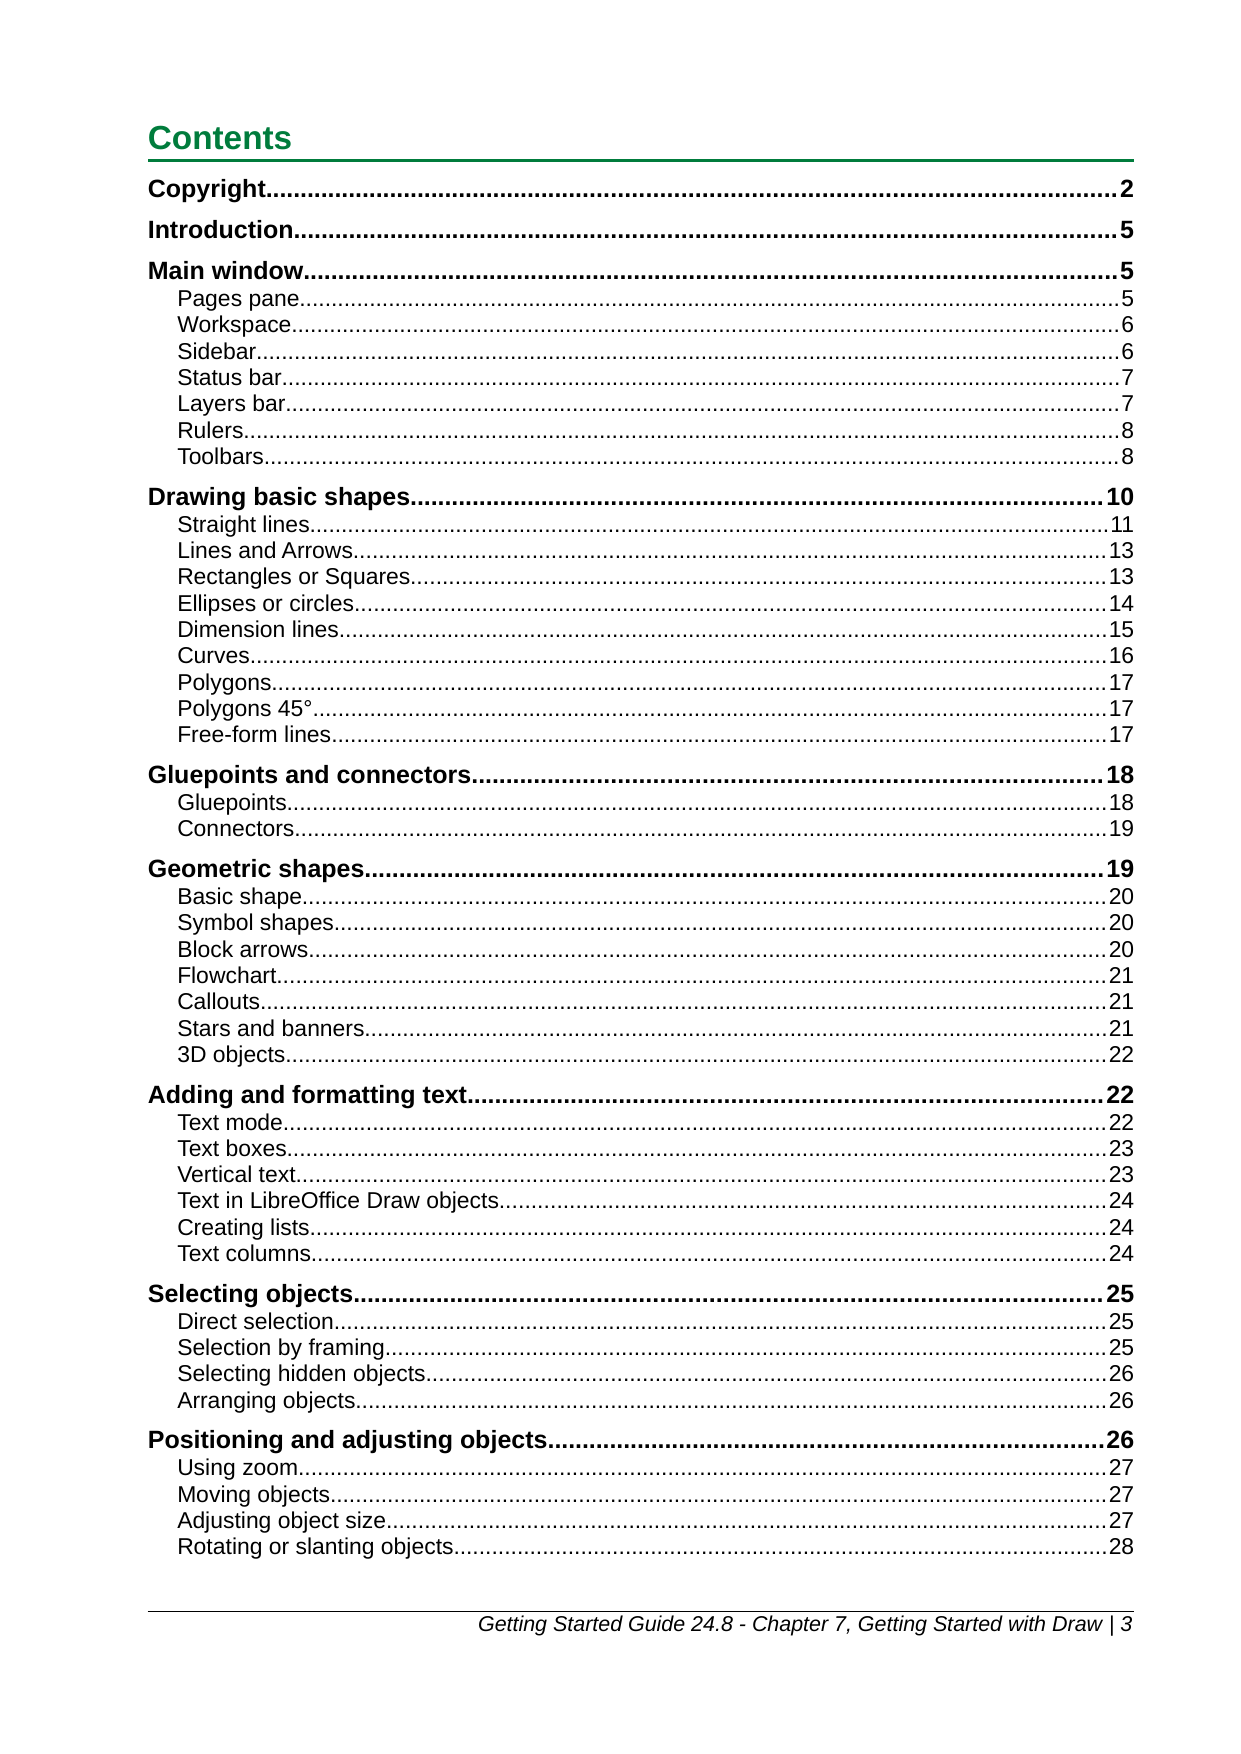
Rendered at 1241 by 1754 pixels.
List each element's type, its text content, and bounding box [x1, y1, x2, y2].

text Workspace 6 [177, 311, 1134, 338]
text Connectors 19 [177, 815, 1134, 842]
text Free-form lines 17 [177, 721, 1134, 748]
text Gluepoints 18 [177, 789, 1134, 815]
text Polygons 17 [177, 669, 1134, 695]
text Vertical text 23 [177, 1161, 1134, 1187]
text Symbol shapes 20 [177, 909, 1134, 936]
text Block arrows 20 [177, 936, 1134, 962]
text Direct selection 25 [177, 1308, 1134, 1334]
text Main window 5 [148, 256, 1134, 285]
text Adjusting object size 27 [177, 1507, 1134, 1533]
text Creating lists 24 [177, 1214, 1134, 1240]
text Ellipses or circles 14 [177, 590, 1134, 616]
text Copyright 2 [148, 174, 1134, 203]
text Layers bar 7 [177, 390, 1134, 417]
text Basic shape 20 [177, 883, 1134, 909]
text Text mode 22 [177, 1108, 1134, 1135]
text Moving objects 27 [177, 1481, 1134, 1507]
text Straight lines 11 [177, 511, 1134, 537]
text Drawing basic shapes 10 [148, 482, 1134, 511]
text Lines and Arrows 13 [177, 537, 1134, 563]
text Using zoom 27 [177, 1454, 1134, 1481]
text Text in LibreOffice Draw objects 24 [177, 1187, 1134, 1214]
text 3D objects 22 [177, 1041, 1134, 1067]
text Toolbars 8 [177, 443, 1134, 469]
text Selecting hidden objects 26 [177, 1360, 1134, 1387]
text Rectangles or Squares 13 [177, 563, 1134, 590]
text Text boxes 23 [177, 1135, 1134, 1161]
text Stars and banners 21 [177, 1014, 1134, 1041]
subtitle Contents [148, 118, 1134, 159]
text Pages pane 5 [177, 285, 1134, 311]
text Sidebar 6 [177, 338, 1134, 364]
text Text columns 24 [177, 1240, 1134, 1267]
text Gluepoints and connectors 18 [148, 760, 1134, 789]
text Selecting objects 25 [148, 1279, 1134, 1308]
text Adding and formatting text 22 [148, 1080, 1134, 1108]
text Rulers 8 [177, 417, 1134, 443]
text Selection by framing 25 [177, 1334, 1134, 1360]
text Geometric shapes 19 [148, 854, 1134, 883]
text Callouts 21 [177, 988, 1134, 1014]
text Introduction 5 [148, 215, 1134, 244]
text Status bar 7 [177, 364, 1134, 390]
text Curves 16 [177, 642, 1134, 669]
text Polygons 45° 17 [177, 695, 1134, 721]
text Dimension lines 15 [177, 616, 1134, 642]
text Positioning and adjusting objects 26 [148, 1426, 1134, 1454]
text Rotating or slanting objects 28 [177, 1533, 1134, 1560]
text Arranging objects 26 [177, 1387, 1134, 1413]
text Flowchart 21 [177, 962, 1134, 988]
